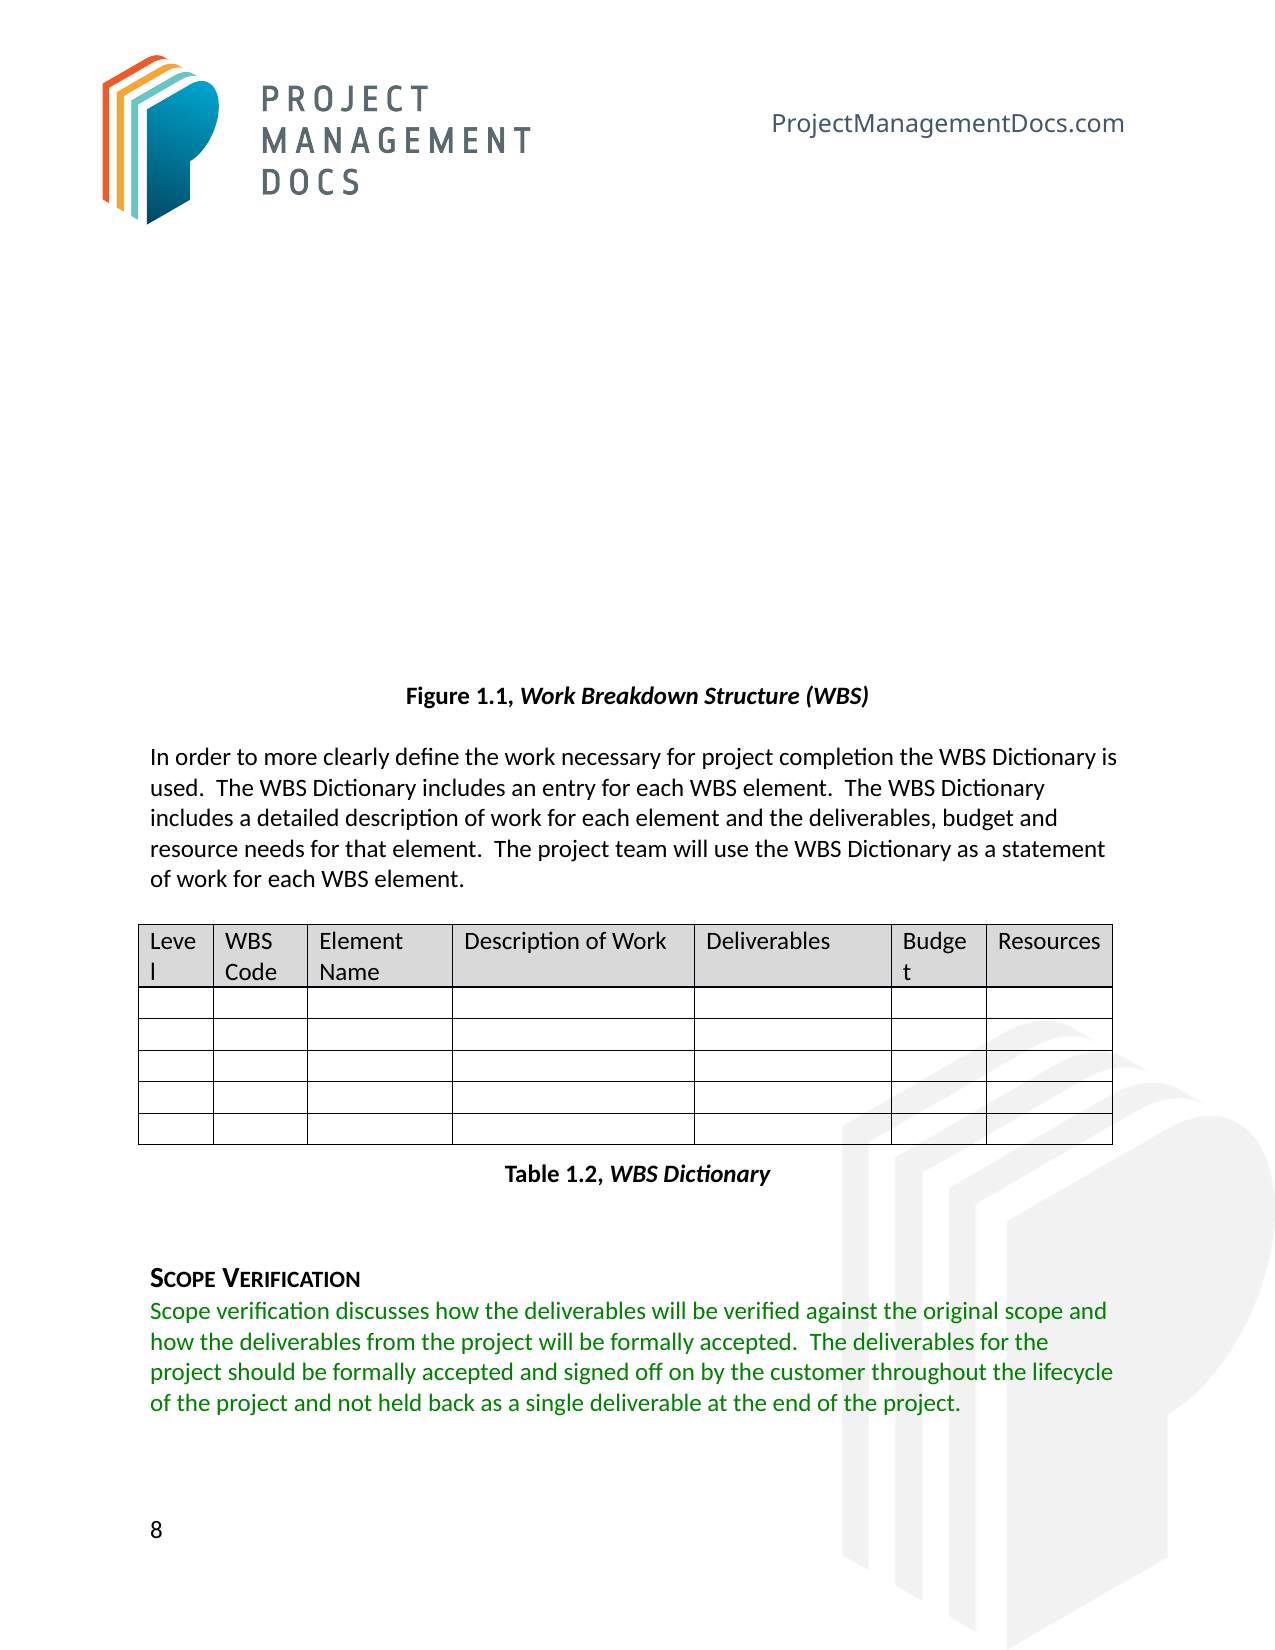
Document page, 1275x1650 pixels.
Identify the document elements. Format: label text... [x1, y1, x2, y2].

table_cell [139, 1082, 213, 1113]
table_cell [139, 1114, 213, 1144]
table_cell [892, 1019, 986, 1049]
table_cell [892, 988, 986, 1018]
text Scope verification discusses how the deliverables will be verified against the original scope and how the deliverables from the project will be formally accepted. The deliverables for the project should be formally accepted and signed off on by the customer throughout the lifecycle of the project and not held back as a single deliverable at the end of the project. [150, 1295, 1125, 1417]
table_header WBS Code [214, 925, 307, 986]
table_cell [308, 988, 452, 1018]
table_cell [308, 1019, 452, 1049]
picture [841, 1021, 1275, 1650]
table_header Budget [892, 925, 986, 986]
table_cell [892, 1082, 986, 1113]
text Table 1.2, WBS Dictionary [150, 1158, 1125, 1188]
table_cell [987, 1114, 1112, 1144]
table_cell [308, 1114, 452, 1144]
subtitle Scope Verification [150, 1259, 1125, 1295]
table_header Resources [987, 925, 1112, 986]
table_cell [453, 1114, 694, 1144]
table_cell [139, 988, 213, 1018]
table_cell [308, 1051, 452, 1081]
table_cell [214, 1051, 307, 1081]
table_cell [308, 1082, 452, 1113]
table_header Description of Work [453, 925, 694, 986]
table_header Level [139, 925, 213, 986]
table_cell [139, 1051, 213, 1081]
table_cell [695, 1019, 891, 1049]
table_cell [695, 1114, 891, 1144]
text In order to more clearly define the work necessary for project completion the WBS Dictionary is used. The WBS Dictionary includes an entry for each WBS element. The WBS Dictionary includes a detailed description of work for each element and the deliverables, budget and resource needs for that element. The project team will use the WBS Dictionary as a statement of work for each WBS element. [150, 741, 1125, 894]
table_cell [453, 1019, 694, 1049]
table_cell [892, 1114, 986, 1144]
picture [102, 55, 531, 225]
table_cell [695, 988, 891, 1018]
table_cell [695, 1051, 891, 1081]
text Figure 1.1, Work Breakdown Structure (WBS) [150, 680, 1125, 711]
table_header Deliverables [695, 925, 891, 986]
table_cell [139, 1019, 213, 1049]
table_cell [214, 1019, 307, 1049]
table_cell [987, 1019, 1112, 1049]
table_cell [214, 1114, 307, 1144]
table_cell [214, 1082, 307, 1113]
table_cell [453, 1082, 694, 1113]
table_cell [453, 1051, 694, 1081]
table_cell [453, 988, 694, 1018]
table_cell [892, 1051, 986, 1081]
table_cell [987, 988, 1112, 1018]
table_cell [987, 1082, 1112, 1113]
table_cell [695, 1082, 891, 1113]
table_header Element Name [308, 925, 452, 986]
table_cell [214, 988, 307, 1018]
table_cell [987, 1051, 1112, 1081]
